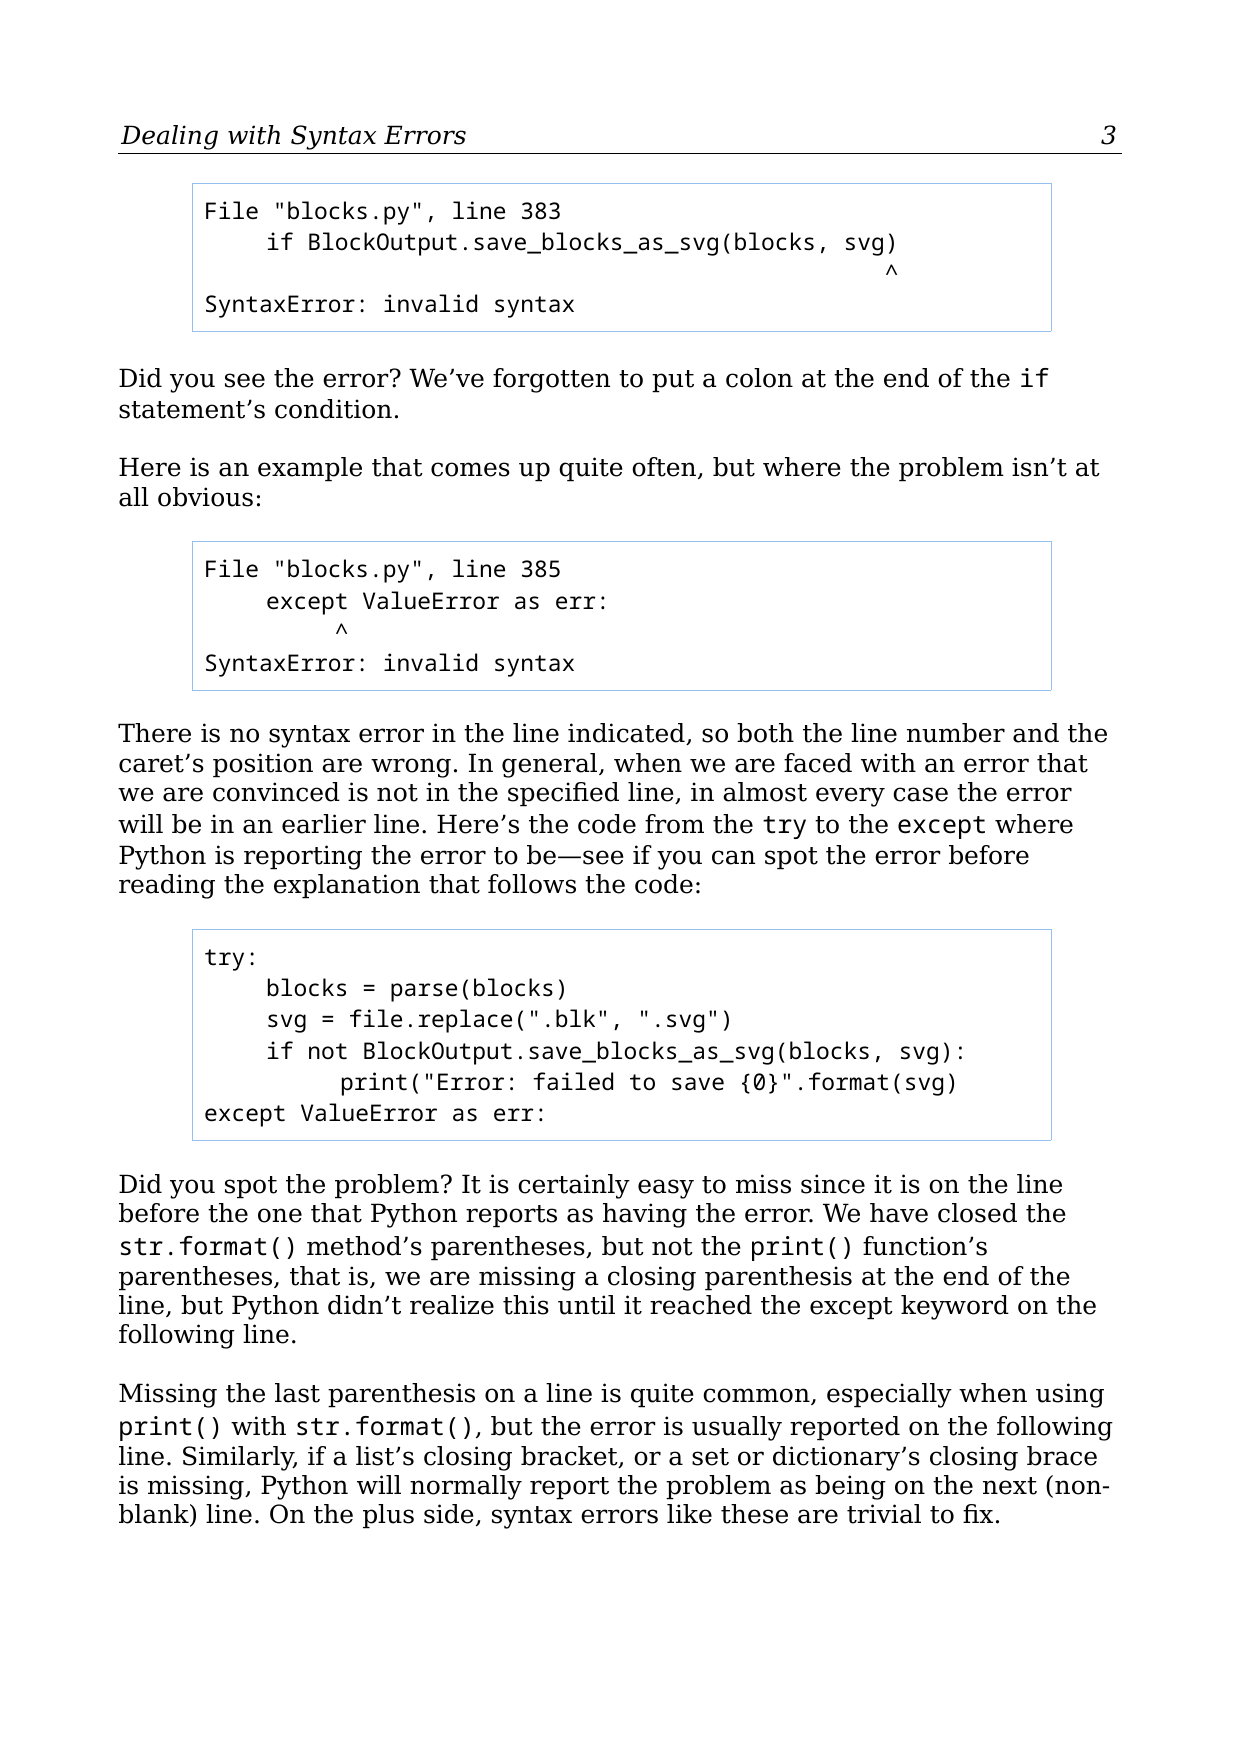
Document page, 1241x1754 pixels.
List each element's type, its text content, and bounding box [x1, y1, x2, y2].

text ^ [193, 604, 1051, 635]
text except ValueError as err: [193, 1085, 1051, 1140]
text File "blocks.py", line 383 [193, 184, 1051, 214]
text There is no syntax error in the line indicated, so both the line number and the caret’s position are wrong. In general, when we are faced with an error that we are convinced is not in the specified line, in almost every case the error will be in an earlier line. Here’s the code from the try to the except where Python is reporting the error to be—see if you can spot the error before reading the explanation that follows the code: [118, 720, 1122, 899]
text svg = file.replace(".blk", ".svg") [193, 992, 1051, 1023]
text blocks = parse(blocks) [193, 960, 1051, 992]
text except ValueError as err: [193, 573, 1051, 604]
text print("Error: failed to save {0}".format(svg) [193, 1054, 1051, 1085]
text Did you see the error? We’ve forgotten to put a colon at the end of the if statement’s condition. [118, 361, 1122, 424]
text SyntaxError: invalid syntax [193, 276, 1051, 331]
text try: [193, 930, 1051, 960]
text Here is an example that comes up quite often, but where the problem isn’t at all obvious: [118, 454, 1122, 512]
text SyntaxError: invalid syntax [193, 635, 1051, 690]
text Missing the last parenthesis on a line is quite common, especially when using print() with str.format(), but the error is usually reported on the following line. Similarly, if a list’s closing bracket, or a set or dictionary’s closing brace is missing, Python will normally report the problem as being on the next (non-blank) line. On the plus side, syntax errors like these are trivial to fix. [118, 1379, 1122, 1530]
text File "blocks.py", line 385 [193, 542, 1051, 573]
text ^ [193, 245, 1051, 276]
text if BlockOutput.save_blocks_as_svg(blocks, svg) [193, 214, 1051, 245]
text Did you spot the problem? It is certainly easy to miss since it is on the line before the one that Python reports as having the error. We have closed the str.format() method’s parentheses, but not the print() function’s parentheses, that is, we are missing a closing parenthesis at the end of the line, but Python didn’t realize this until it reached the except keyword on the following line. [118, 1170, 1122, 1350]
text if not BlockOutput.save_blocks_as_svg(blocks, svg): [193, 1023, 1051, 1054]
